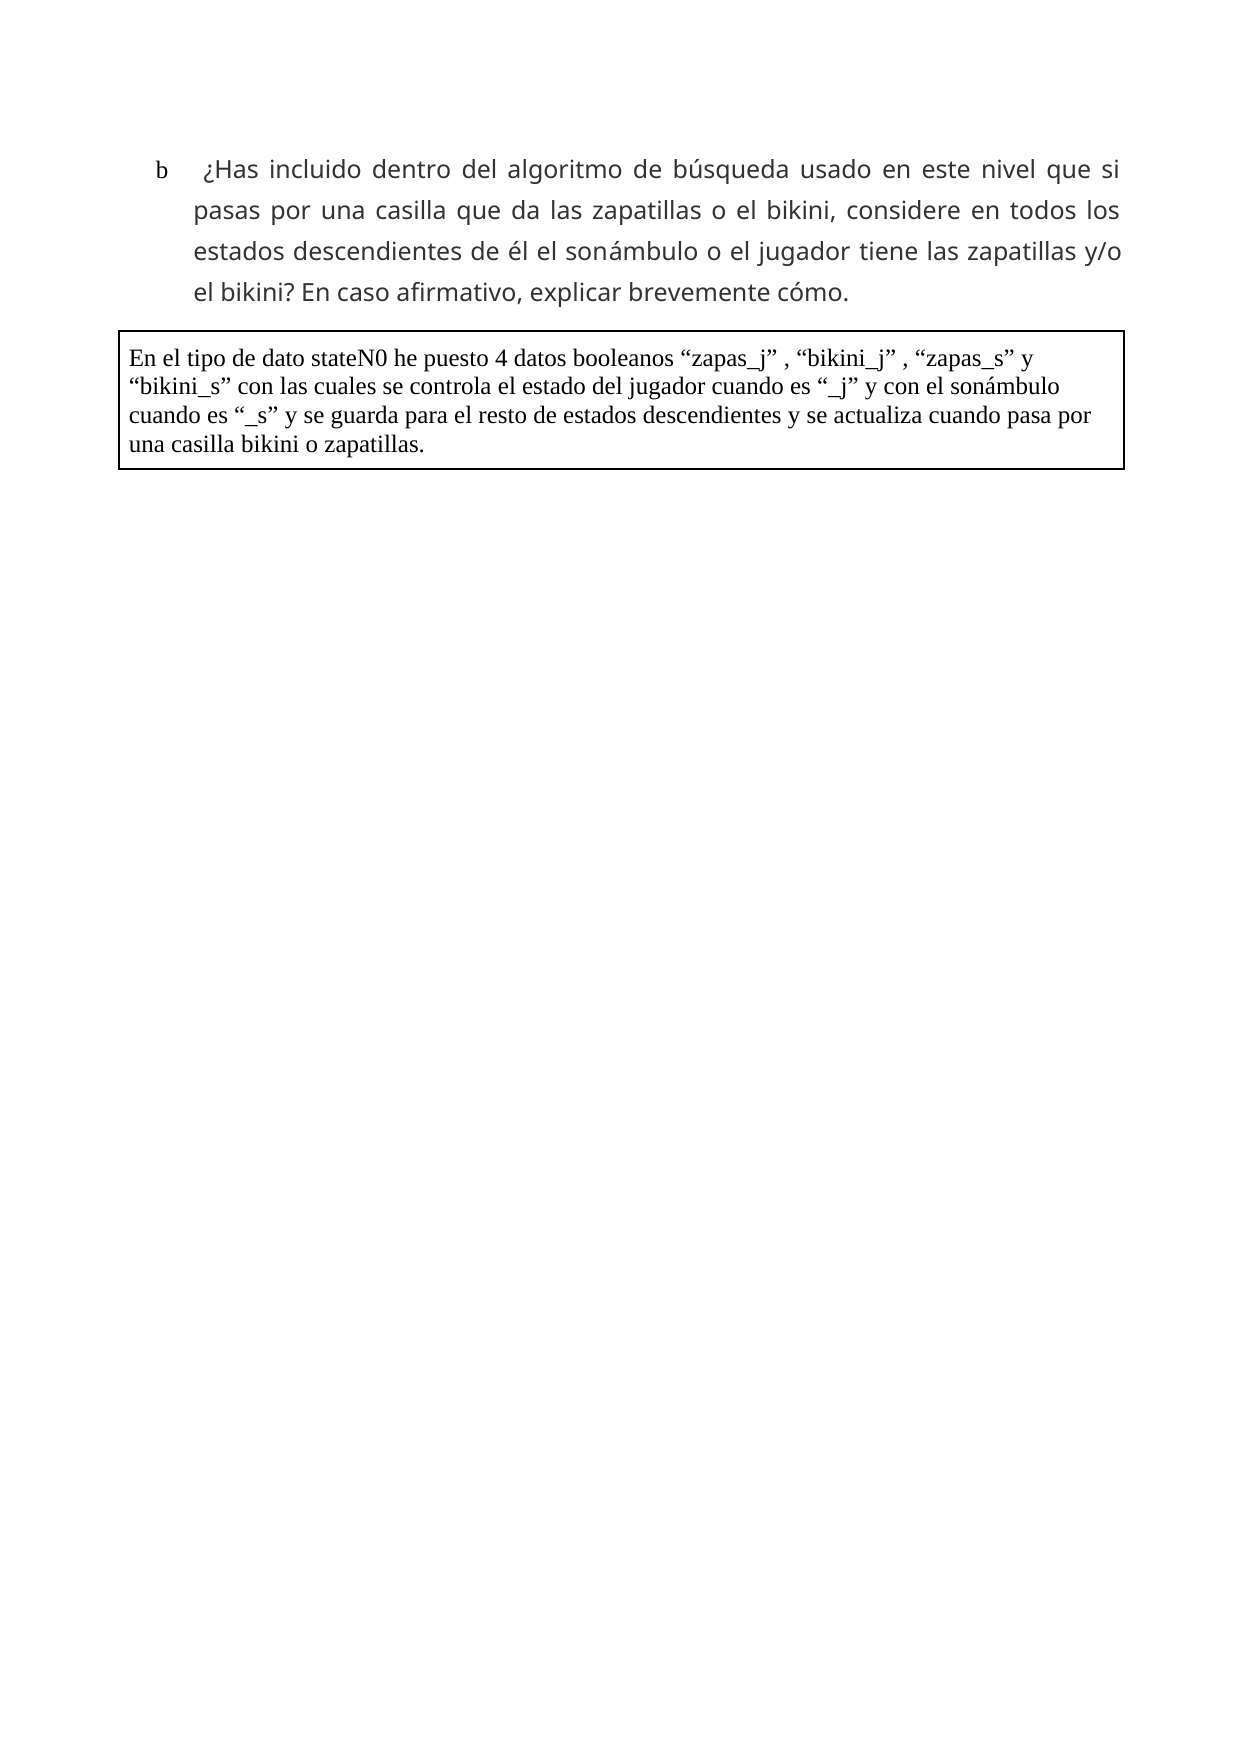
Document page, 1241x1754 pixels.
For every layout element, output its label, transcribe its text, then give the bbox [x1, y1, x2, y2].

list ¿Has incluido dentro del algoritmo de búsqueda usado en este nivel que si pasas por una casilla que da las zapatillas o el bikini, considere en todos los estados descendientes de él el sonámbulo o el jugador tiene las zapatillas y/o el bikini? En caso afirmativo, explicar brevemente cómo. [156, 152, 1122, 309]
table_header En el tipo de dato stateN0 he puesto 4 datos booleanos “zapas_j” , “bikini_j” , “zapas_s” y “bikini_s” con las cuales se controla el estado del jugador cuando es “_j” y con el sonámbulo cuando es “_s” y se guarda para el resto de estados descendientes y se actualiza cuando pasa por una casilla bikini o zapatillas. [120, 332, 1123, 468]
